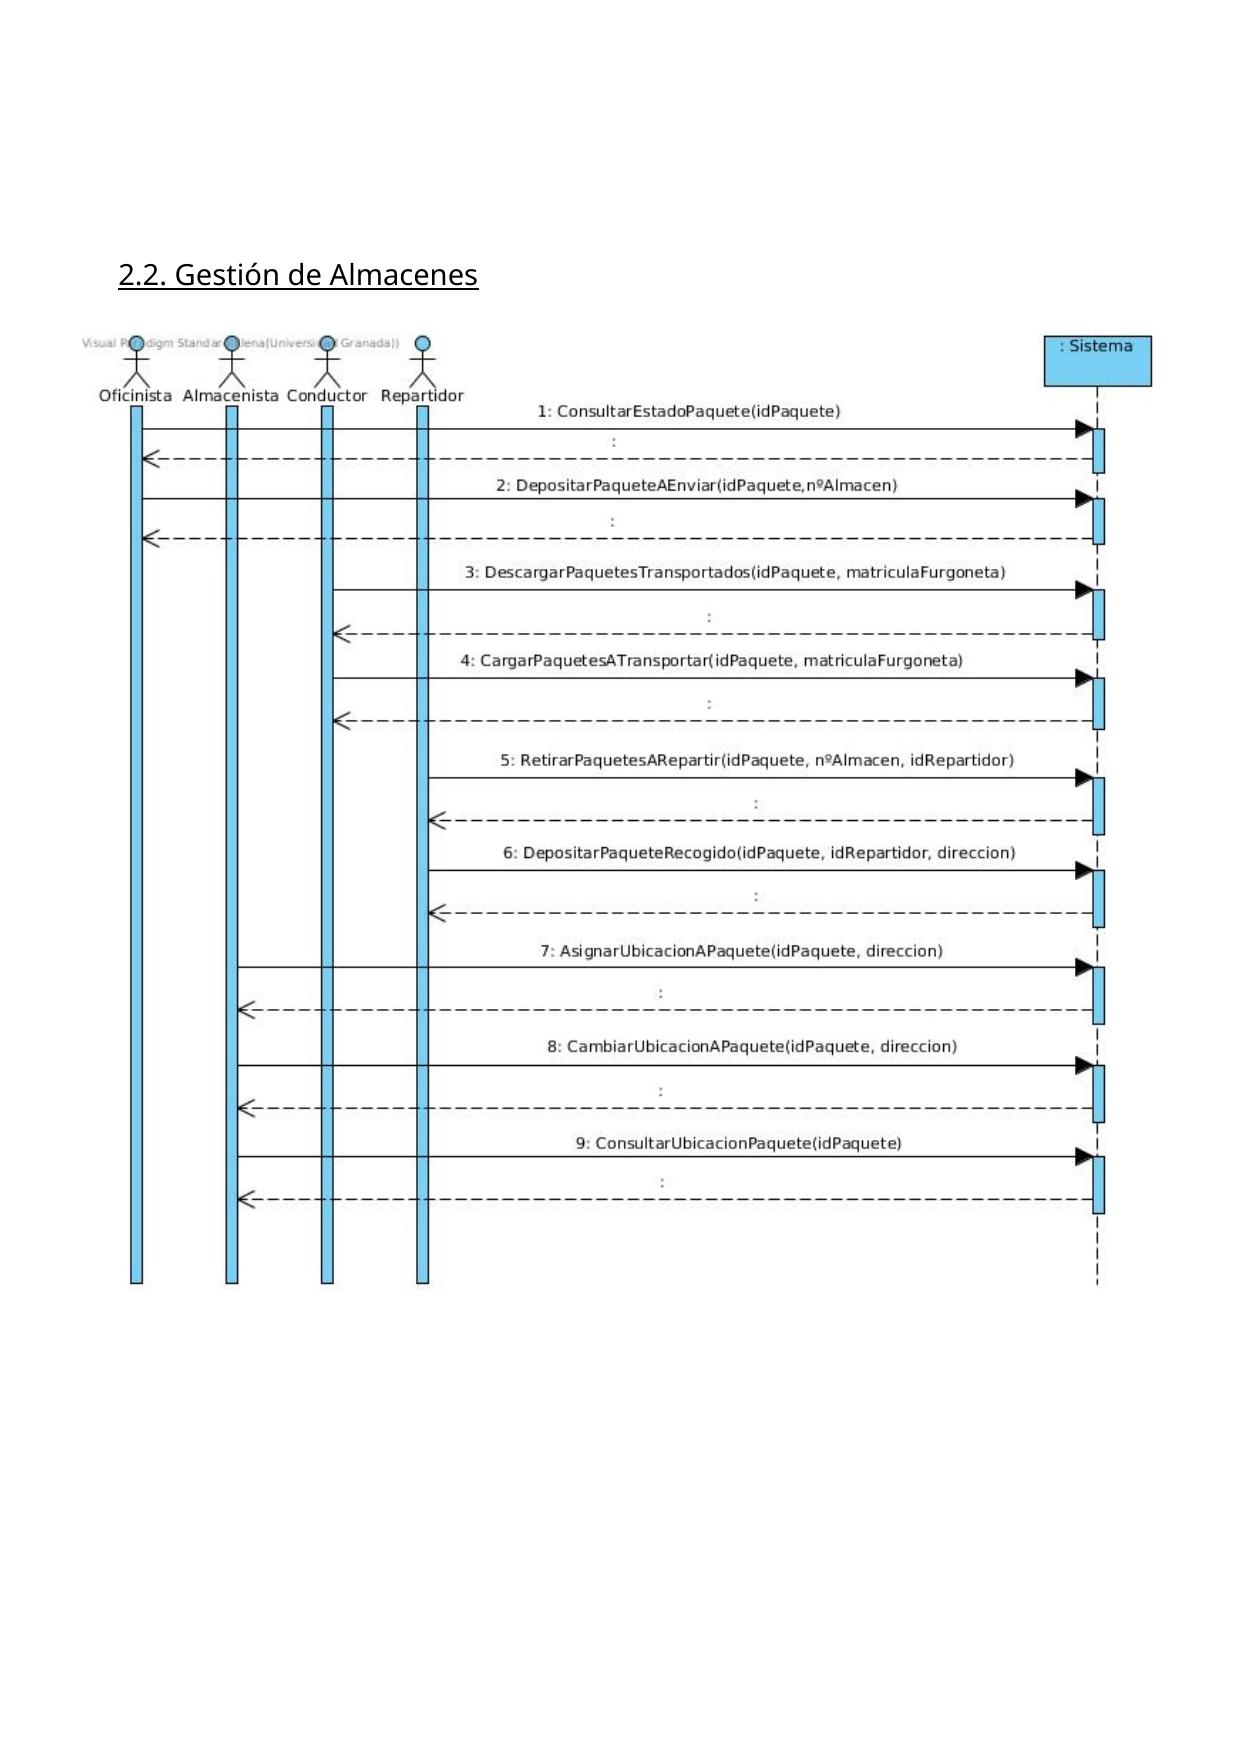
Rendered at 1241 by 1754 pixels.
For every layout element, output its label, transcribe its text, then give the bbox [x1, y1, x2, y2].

picture [82, 333, 1158, 1290]
text 2.2. Gestión de Almacenes [118, 254, 1122, 294]
